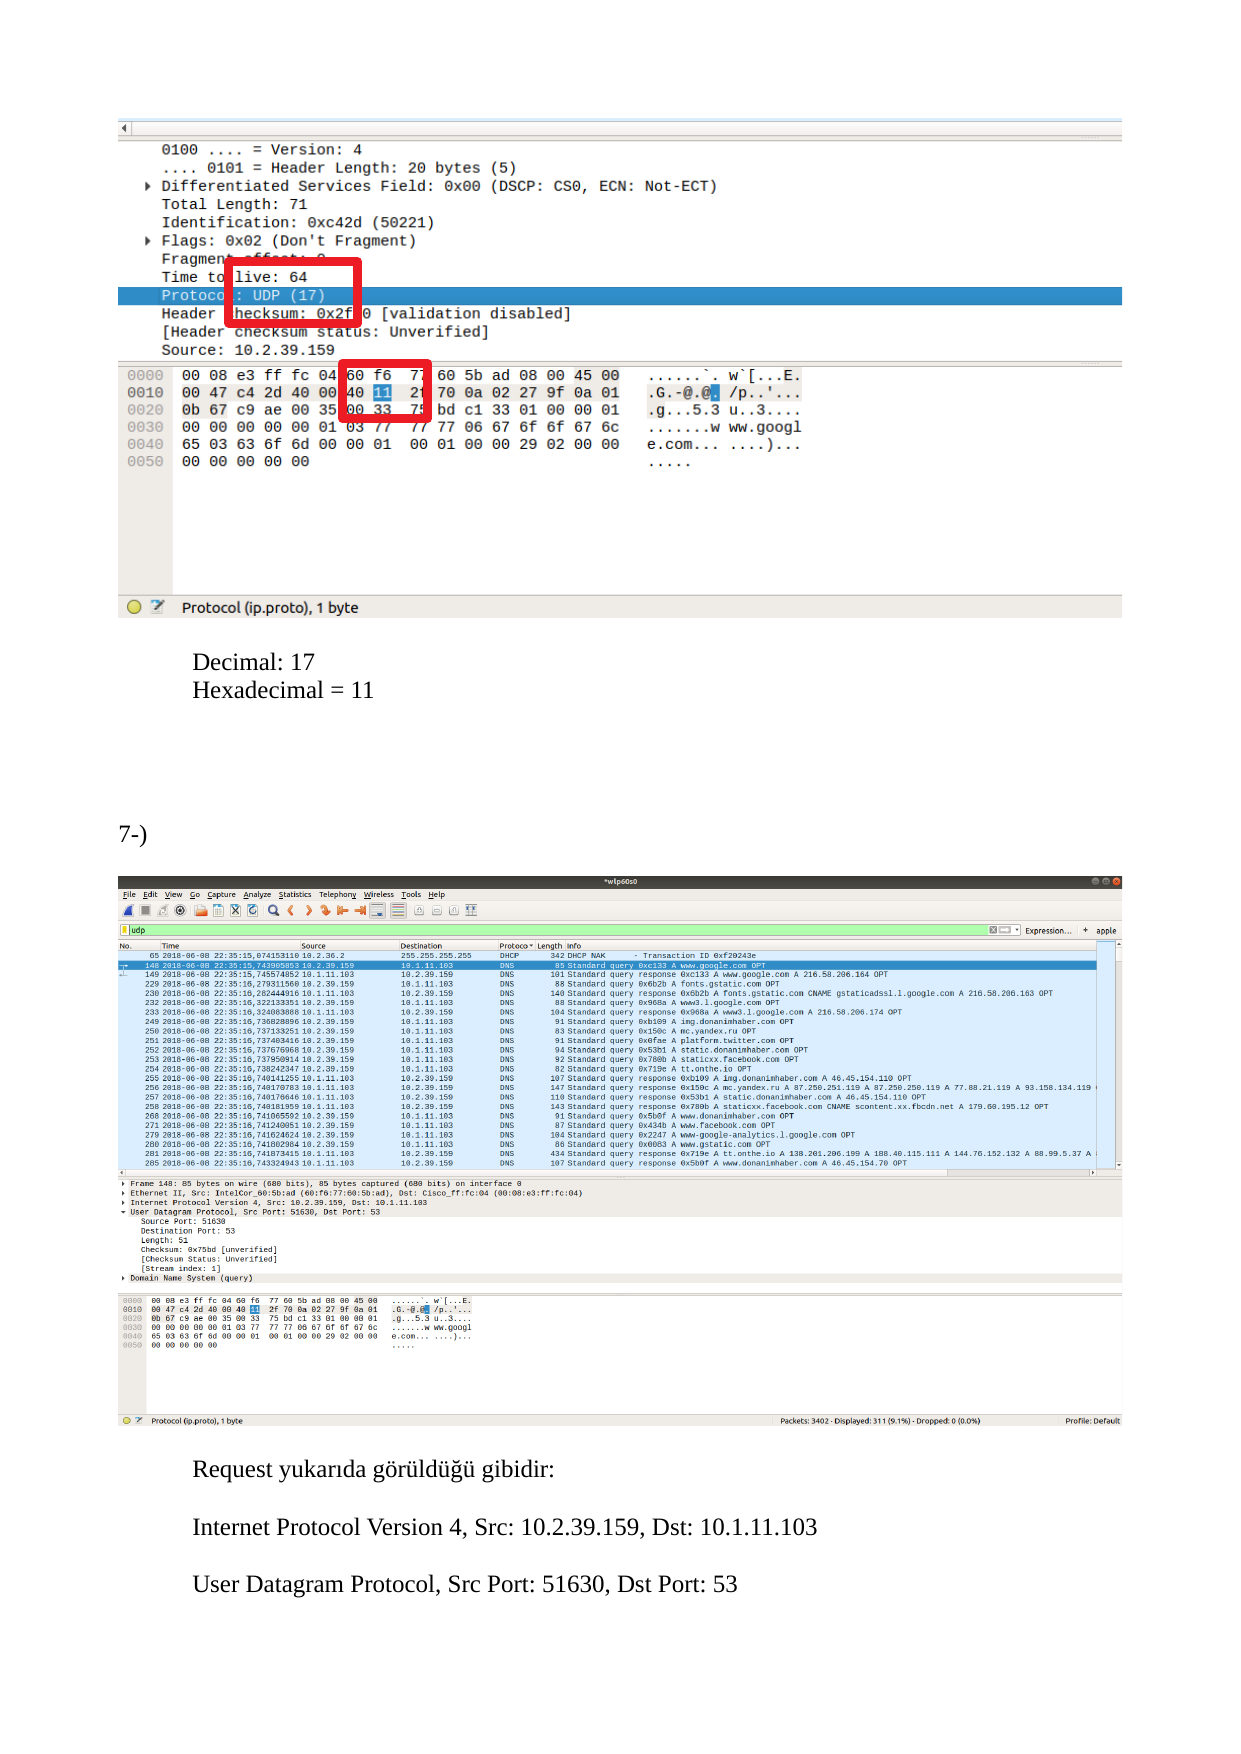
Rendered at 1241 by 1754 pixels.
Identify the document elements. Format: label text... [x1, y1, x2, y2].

text Request yukarıda görüldüğü gibidir: [118, 1454, 1122, 1483]
text Internet Protocol Version 4, Src: 10.2.39.159, Dst: 10.1.11.103 [118, 1512, 1122, 1541]
picture [118, 876, 1123, 1426]
text Decimal: 17 [118, 647, 1122, 676]
text Hexadecimal = 11 [118, 676, 1122, 704]
text 7-) [118, 819, 1122, 848]
text User Datagram Protocol, Src Port: 51630, Dst Port: 53 [118, 1569, 1122, 1598]
picture [118, 118, 1123, 618]
